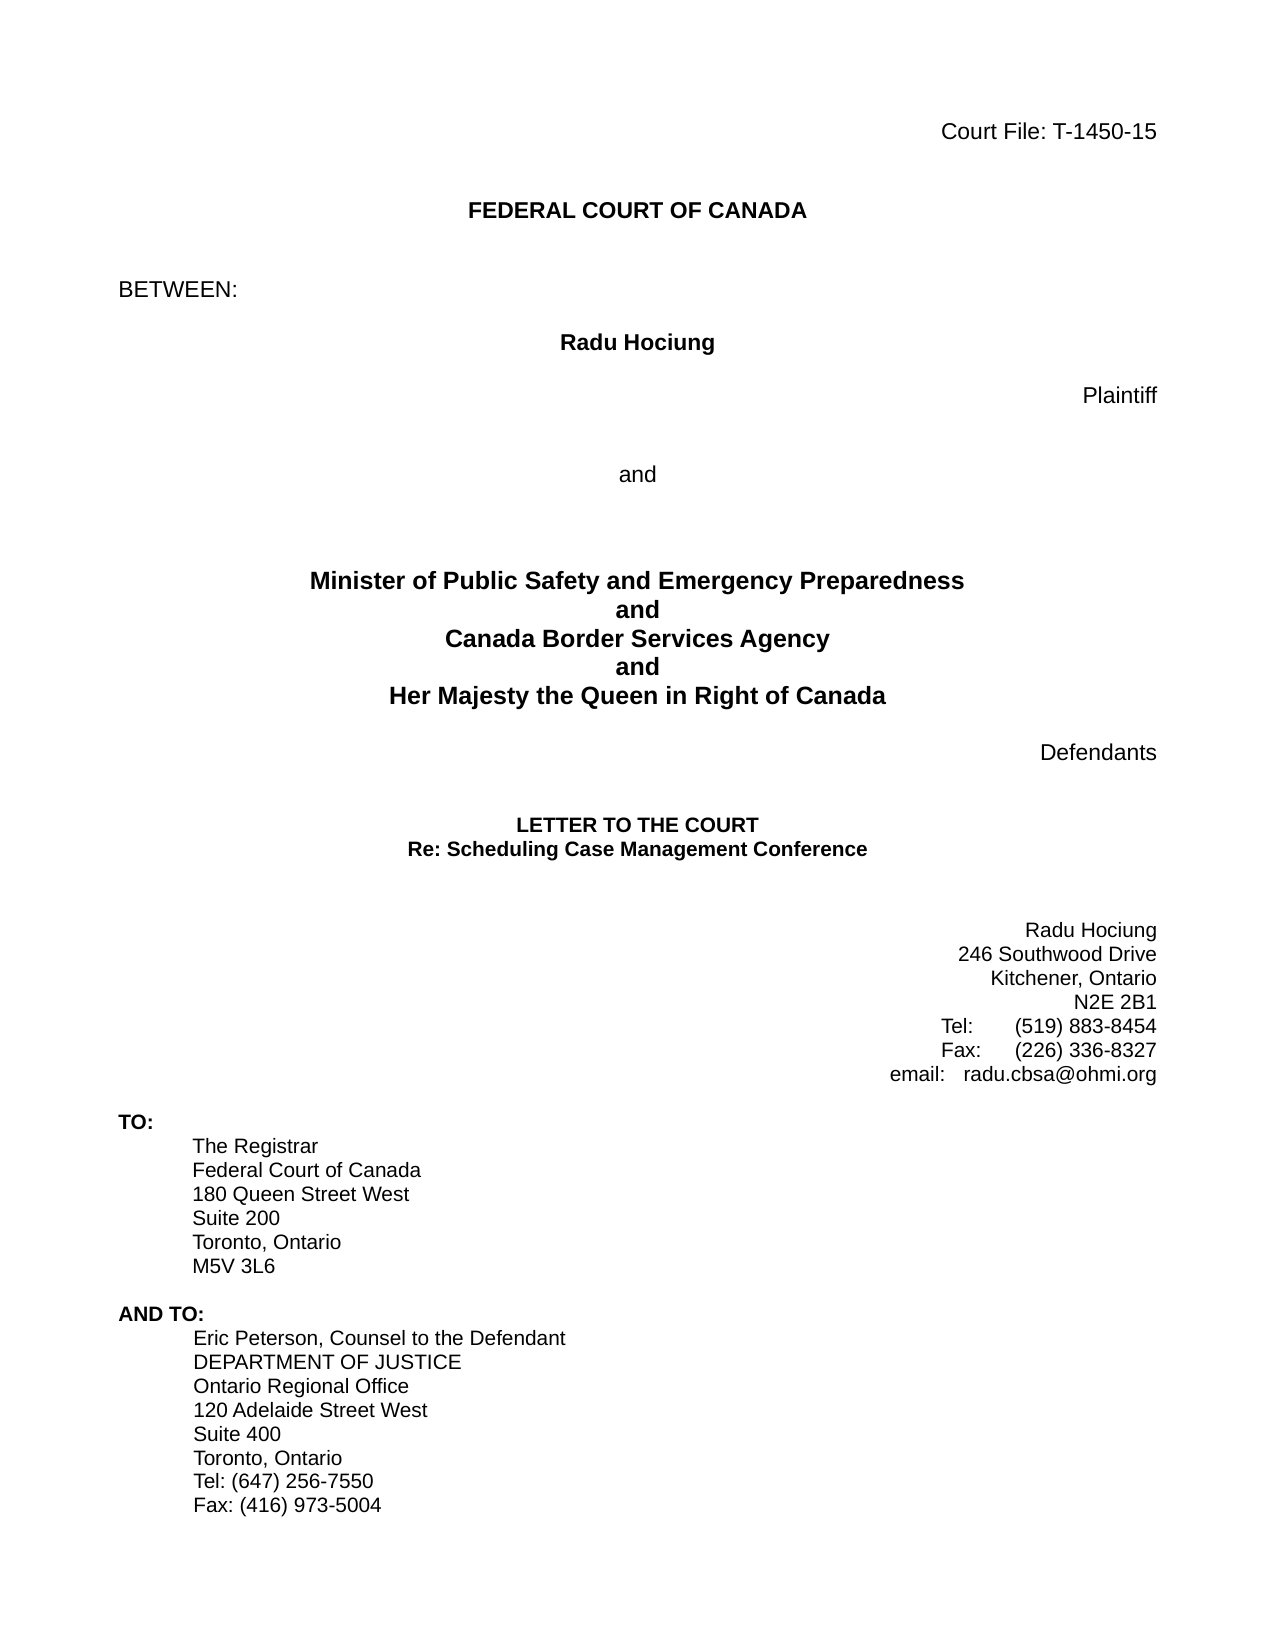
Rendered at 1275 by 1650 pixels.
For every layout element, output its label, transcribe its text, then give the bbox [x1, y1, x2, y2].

text The Registrar [192, 1134, 1157, 1158]
text Her Majesty the Queen in Right of Canada [118, 681, 1157, 710]
text Radu Hociung [118, 329, 1157, 355]
text Fax: (416) 973-5004 [193, 1493, 1157, 1517]
text N2E 2B1 [193, 990, 1157, 1014]
text AND TO: [118, 1302, 1157, 1326]
text Tel: (519) 883-8454 [118, 1014, 1157, 1038]
text Toronto, Ontario [193, 1445, 1157, 1469]
text 246 Southwood Drive [193, 942, 1157, 966]
text Court File: T-1450-15 [118, 118, 1157, 144]
text email: radu.cbsa@ohmi.org [118, 1062, 1157, 1086]
text and [118, 652, 1157, 681]
text Minister of Public Safety and Emergency Preparedness [118, 566, 1157, 595]
text DEPARTMENT OF JUSTICE [193, 1349, 1157, 1373]
text TO: [118, 1110, 1157, 1134]
text Plaintiff [118, 382, 1157, 408]
text and [118, 595, 1157, 624]
text 120 Adelaide Street West [193, 1397, 1157, 1421]
text Re: Scheduling Case Management Conference [118, 837, 1157, 861]
text Ontario Regional Office [193, 1373, 1157, 1397]
text Defendants [118, 739, 1157, 765]
text LETTER TO THE COURT [118, 813, 1157, 837]
text M5V 3L6 [192, 1254, 1157, 1278]
text Suite 200 [192, 1206, 1157, 1230]
text Kitchener, Ontario [193, 966, 1157, 990]
text Suite 400 [193, 1421, 1157, 1445]
text Fax: (226) 336-8327 [118, 1038, 1157, 1062]
text Radu Hociung [118, 918, 1157, 942]
text FEDERAL COURT OF CANADA [118, 197, 1157, 223]
text BETWEEN: [118, 276, 1157, 303]
text 180 Queen Street West [192, 1182, 1157, 1206]
text Tel: (647) 256-7550 [193, 1469, 1157, 1493]
text Federal Court of Canada [192, 1158, 1157, 1182]
text Toronto, Ontario [192, 1230, 1157, 1254]
text Canada Border Services Agency [118, 624, 1157, 652]
text Eric Peterson, Counsel to the Defendant [193, 1326, 1157, 1349]
text and [118, 461, 1157, 487]
